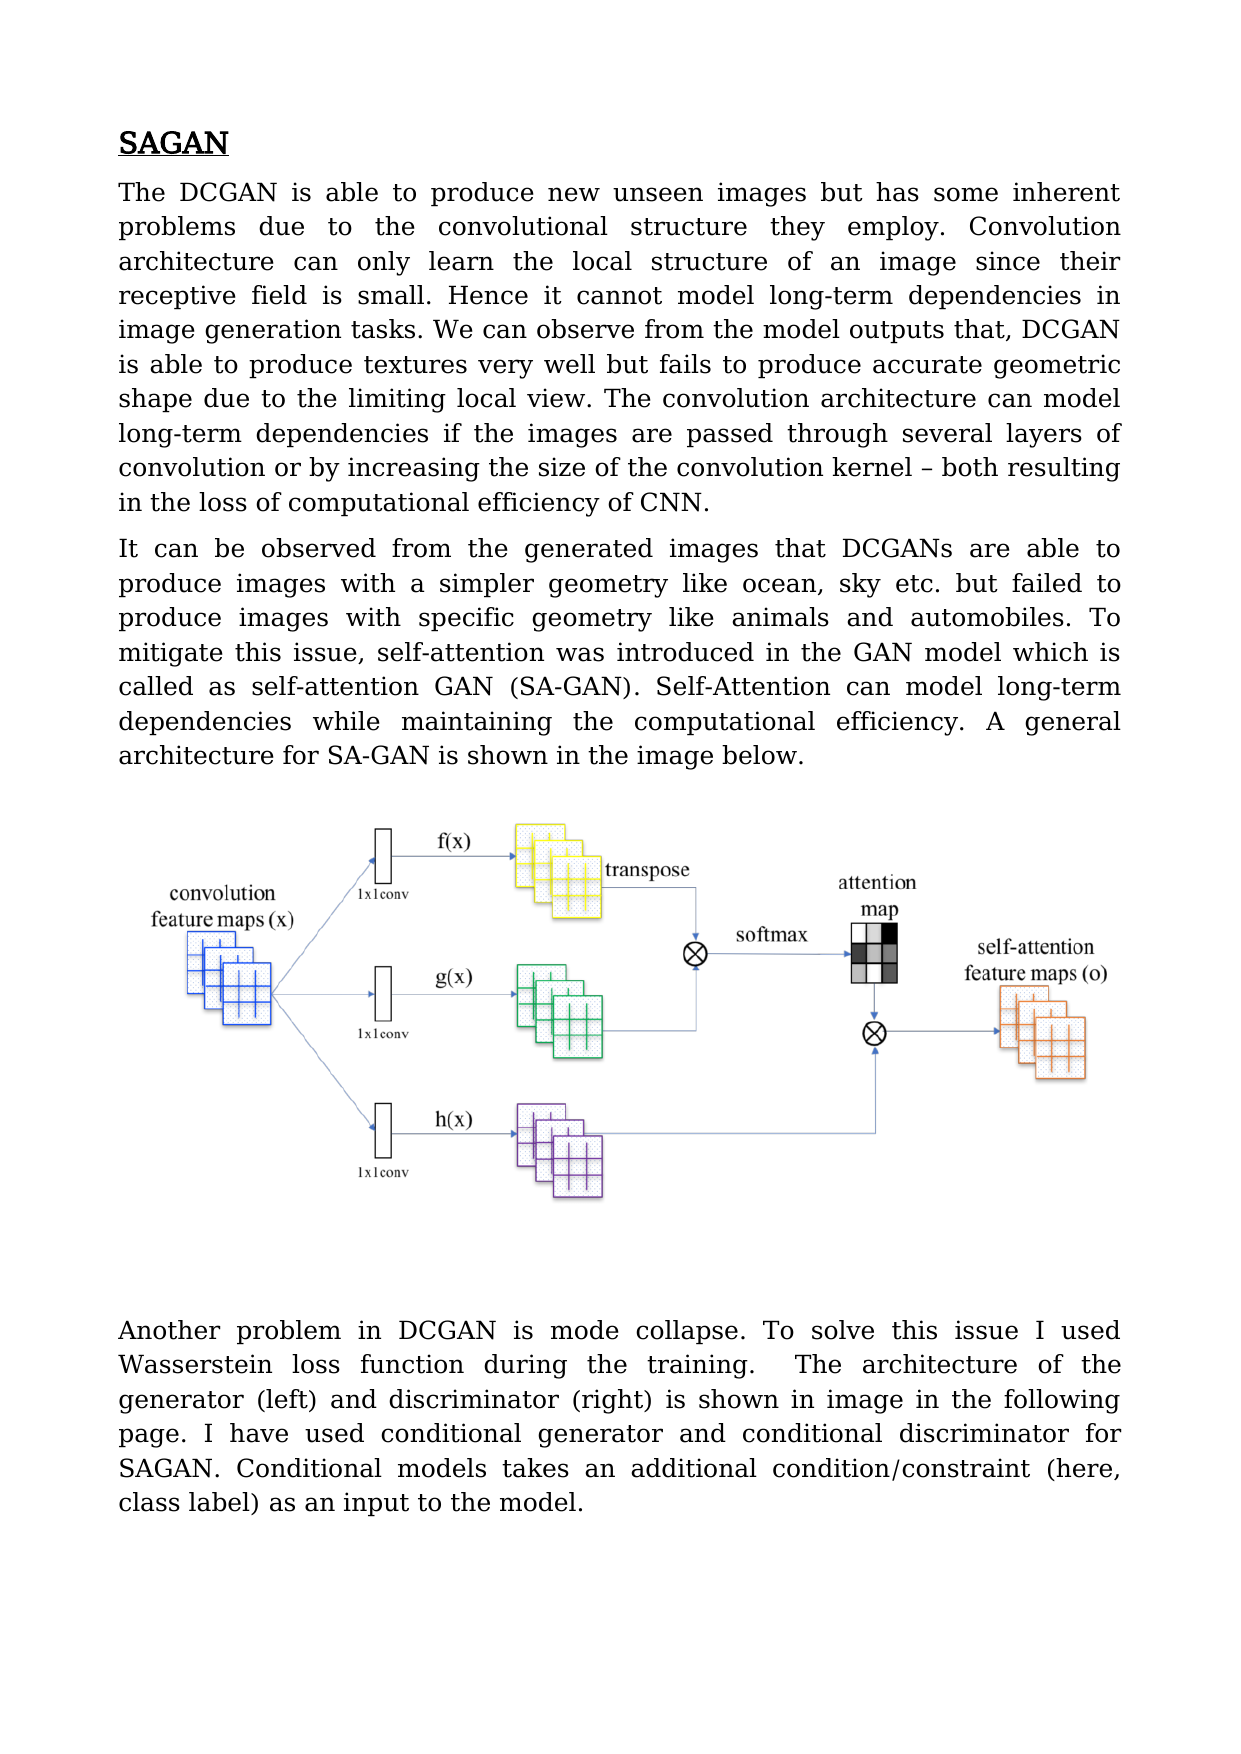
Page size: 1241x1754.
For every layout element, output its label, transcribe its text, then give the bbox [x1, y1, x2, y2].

text The DCGAN is able to produce new unseen images but has some inherent problems due to the convolutional structure they employ. Convolution architecture can only learn the local structure of an image since their receptive field is small. Hence it cannot model long-term dependencies in image generation tasks. We can observe from the model outputs that, DCGAN is able to produce textures very well but fails to produce accurate geometric shape due to the limiting local view. The convolution architecture can model long-term dependencies if the images are passed through several layers of convolution or by increasing the size of the convolution kernel – both resulting in the loss of computational efficiency of CNN. [118, 176, 1122, 516]
picture [135, 797, 1140, 1207]
text Another problem in DCGAN is mode collapse. To solve this issue I used Wasserstein loss function during the training. The architecture of the generator (left) and discriminator (right) is shown in image in the following page. I have used conditional generator and conditional discriminator for SAGAN. Conditional models takes an additional condition/constraint (here, class label) as an input to the model. [118, 1314, 1122, 1517]
text SAGAN [118, 124, 1122, 159]
text It can be observed from the generated images that DCGANs are able to produce images with a simpler geometry like ocean, sky etc. but failed to produce images with specific geometry like animals and automobiles. To mitigate this issue, self-attention was introduced in the GAN model which is called as self-attention GAN (SA-GAN). Self-Attention can model long-term dependencies while maintaining the computational efficiency. A general architecture for SA-GAN is shown in the image below. [118, 533, 1122, 770]
